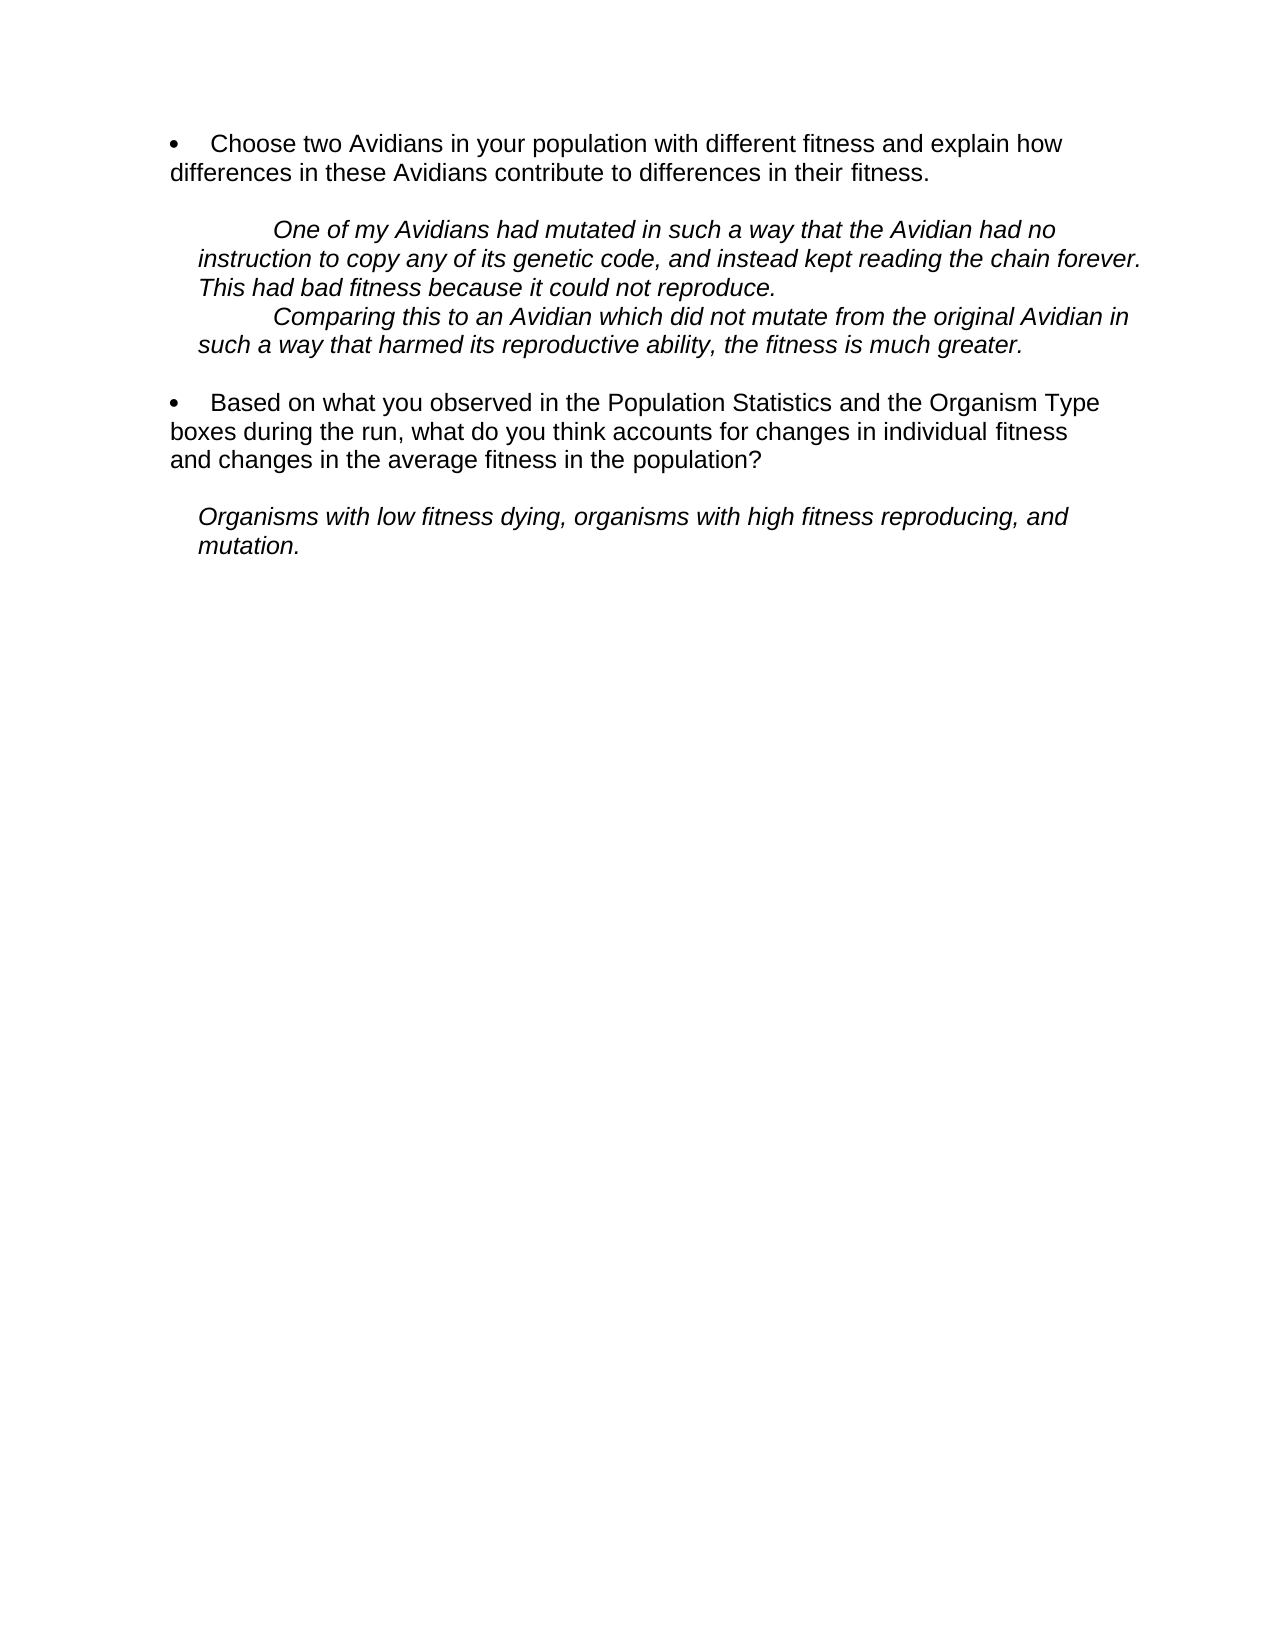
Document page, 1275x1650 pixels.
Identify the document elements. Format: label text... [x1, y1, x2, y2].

list Choose two Avidians in your population with different fitness and explain how differences in these Avidians contribute to differences in their fitness. [170, 129, 1064, 187]
text One of my Avidians had mutated in such a way that the Avidian had no instruction to copy any of its genetic code, and instead kept reading the chain forever. This had bad fitness because it could not reproduce. [198, 215, 1152, 302]
text Comparing this to an Avidian which did not mutate from the original Avidian in such a way that harmed its reproductive ability, the fitness is much greater. [198, 302, 1152, 359]
list Organisms with low fitness dying, organisms with high fitness reproducing, and mutation. [198, 502, 1108, 560]
list Based on what you observed in the Population Statistics and the Organism Type boxes during the run, what do you think accounts for changes in individual fitness and changes in the average fitness in the population? [170, 388, 1108, 474]
